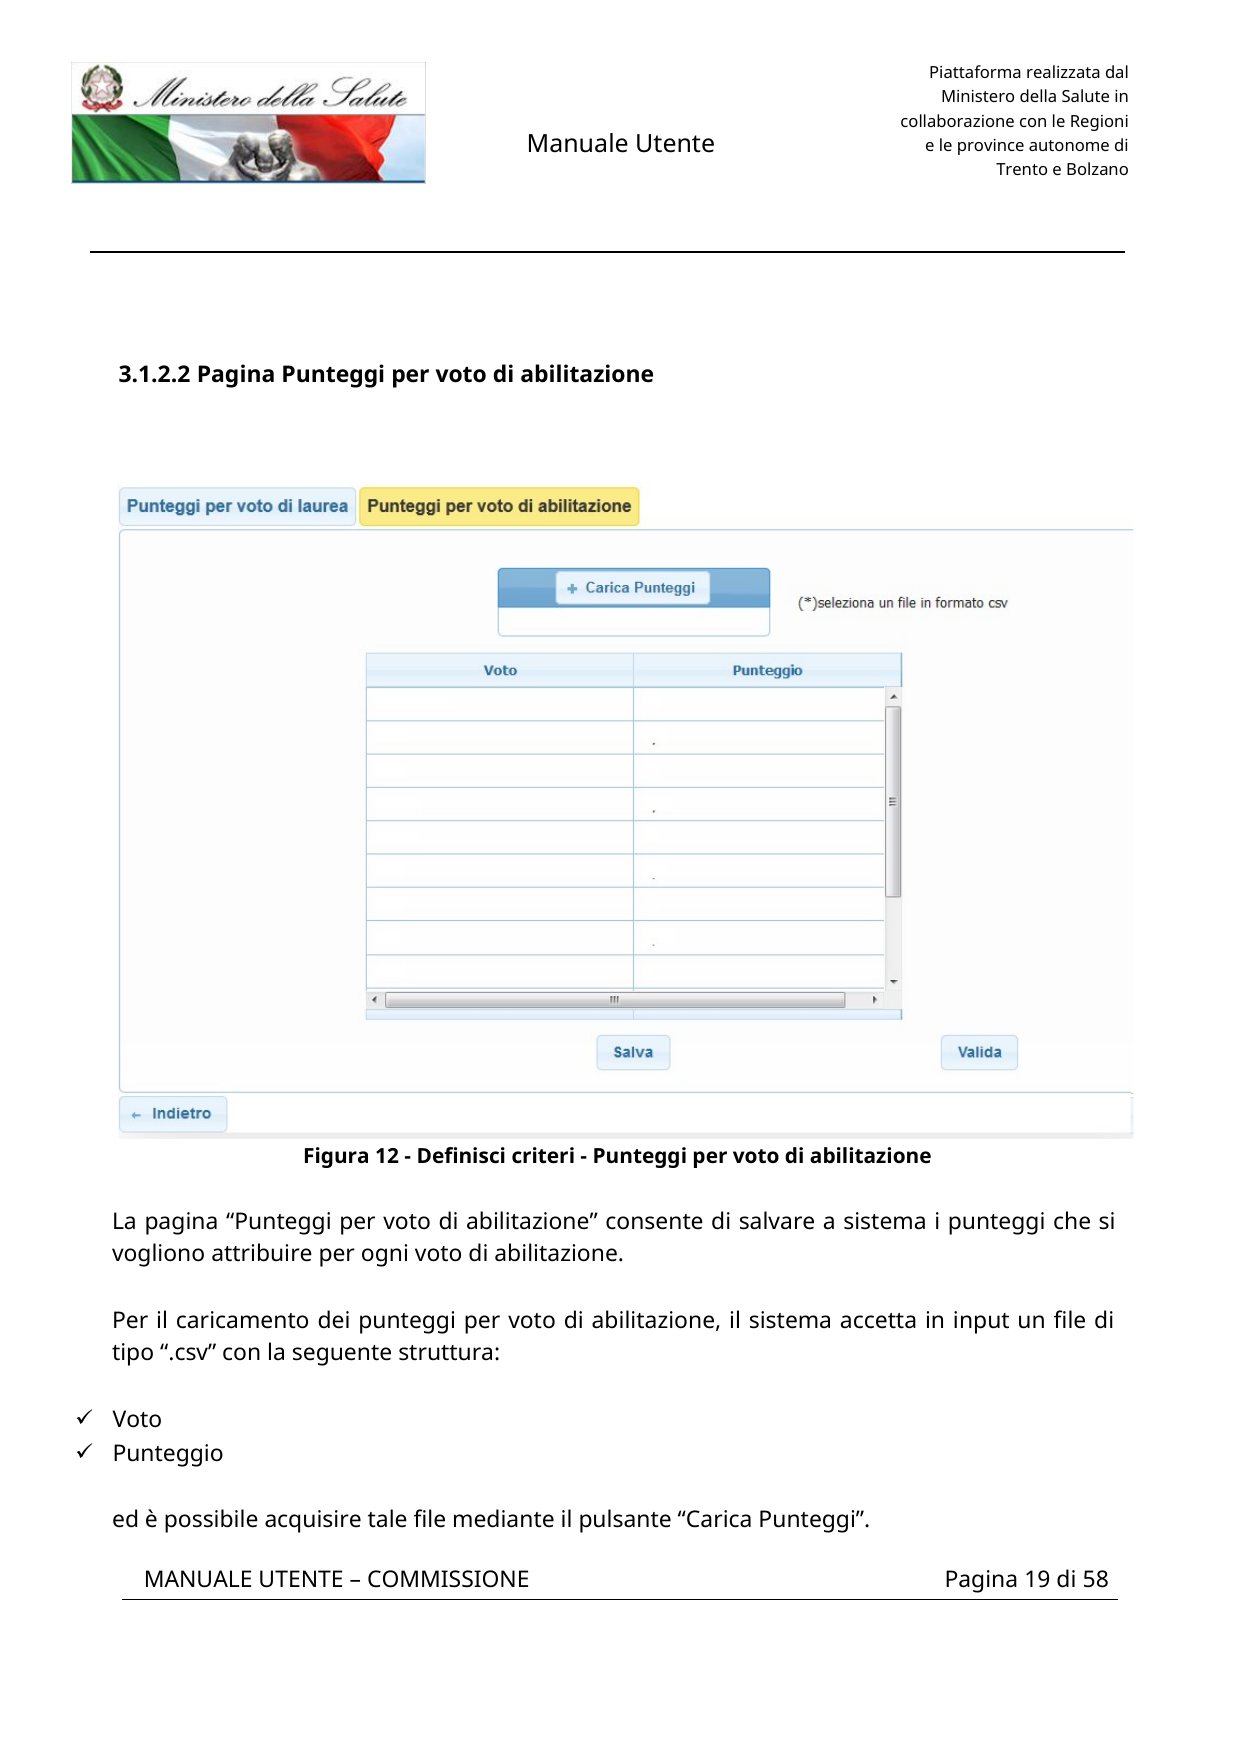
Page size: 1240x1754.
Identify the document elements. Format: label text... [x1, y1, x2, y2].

text ed è possibile acquisire tale file mediante il pulsante “Carica Punteggi”. [112, 1503, 1116, 1534]
text Per il caricamento dei punteggi per voto di abilitazione, il sistema accetta in input un file di tipo “.csv” con la seguente struttura: [112, 1304, 1116, 1367]
list Voto [75, 1403, 1116, 1434]
list Punteggio [75, 1436, 1116, 1468]
subtitle 3.1.2.2 Pagina Punteggi per voto di abilitazione [112, 358, 1178, 389]
text La pagina “Punteggi per voto di abilitazione” consente di salvare a sistema i punteggi che si vogliono attribuire per ogni voto di abilitazione. [112, 1205, 1116, 1268]
text Figura 12 - Definisci criteri - Punteggi per voto di abilitazione [112, 1141, 1128, 1169]
